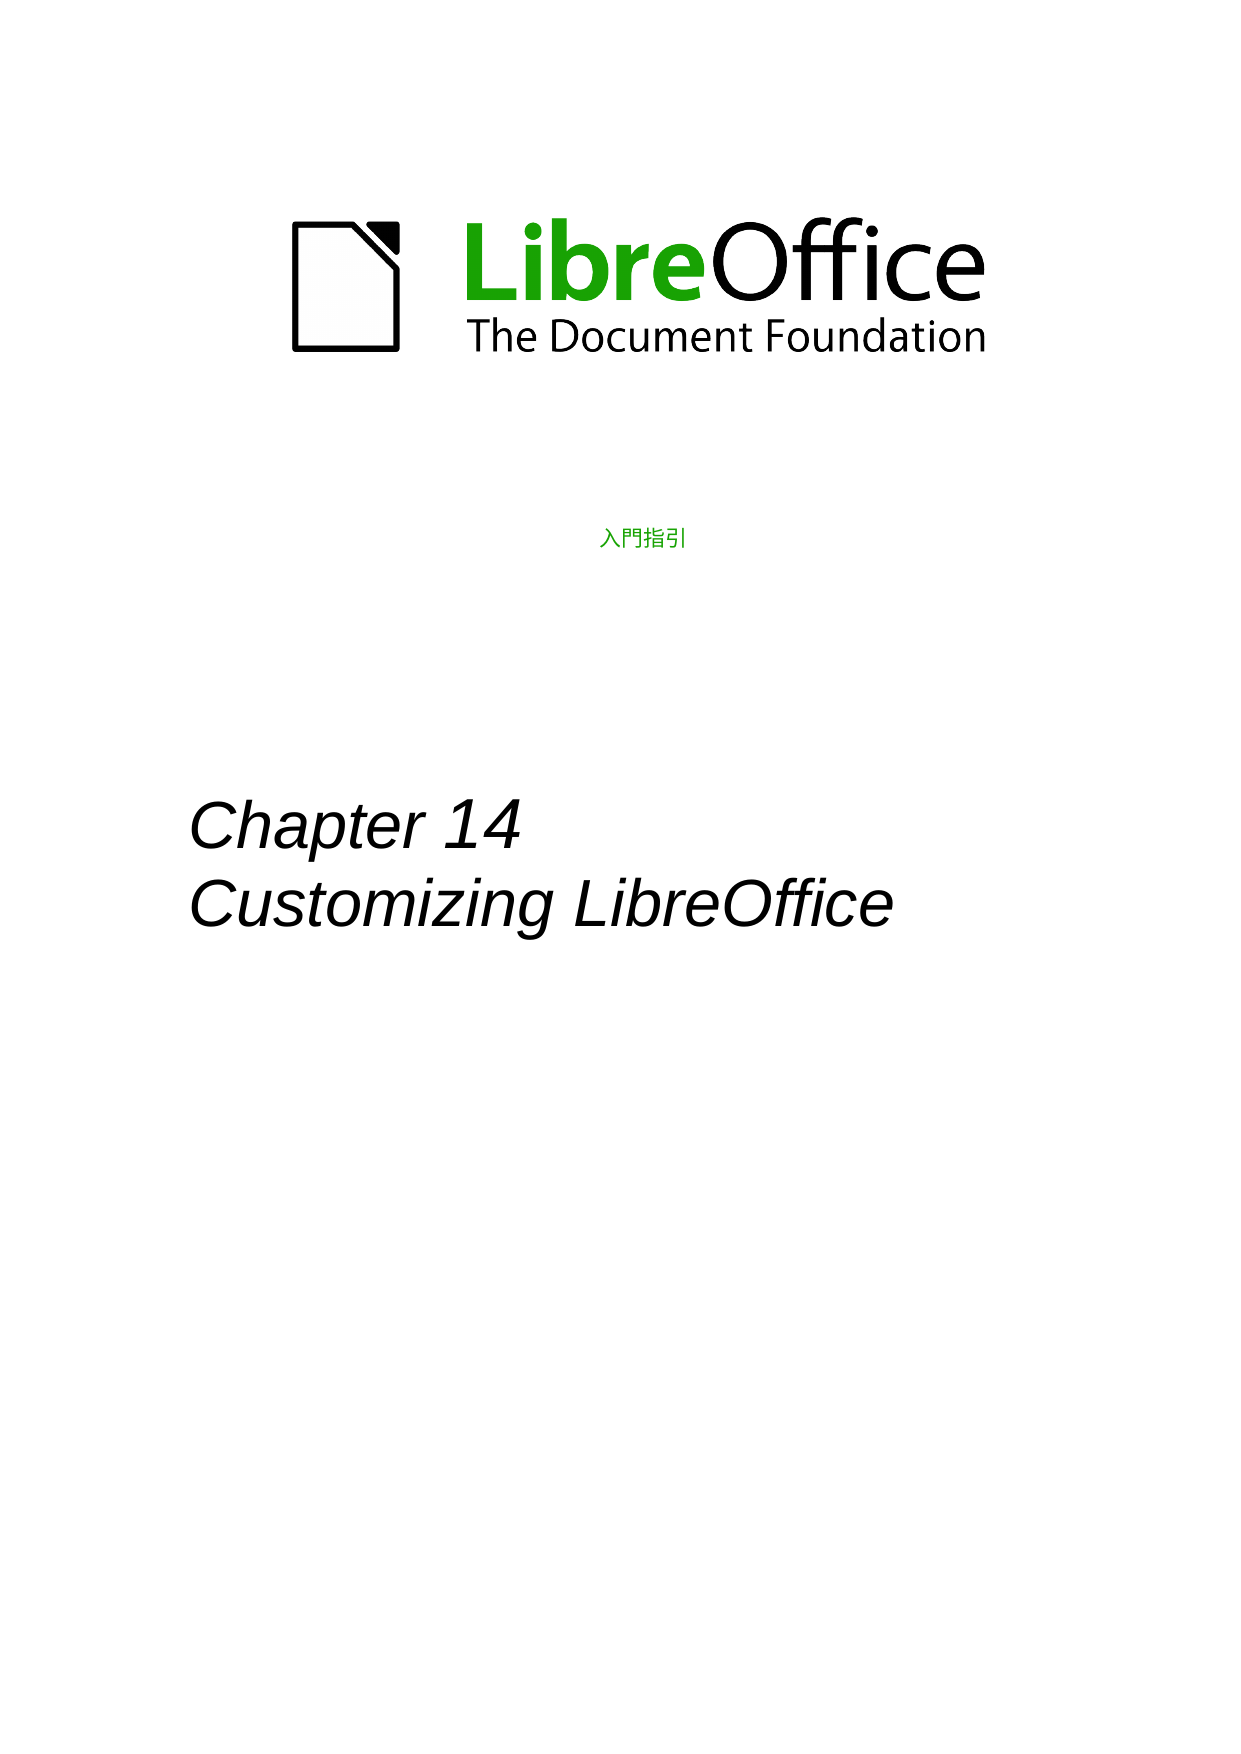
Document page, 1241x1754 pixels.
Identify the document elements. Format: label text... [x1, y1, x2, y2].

picture [250, 186, 1035, 387]
subtitle Chapter 14 Customizing LibreOffice [188, 782, 1098, 940]
text 入門指引 [188, 526, 1098, 551]
